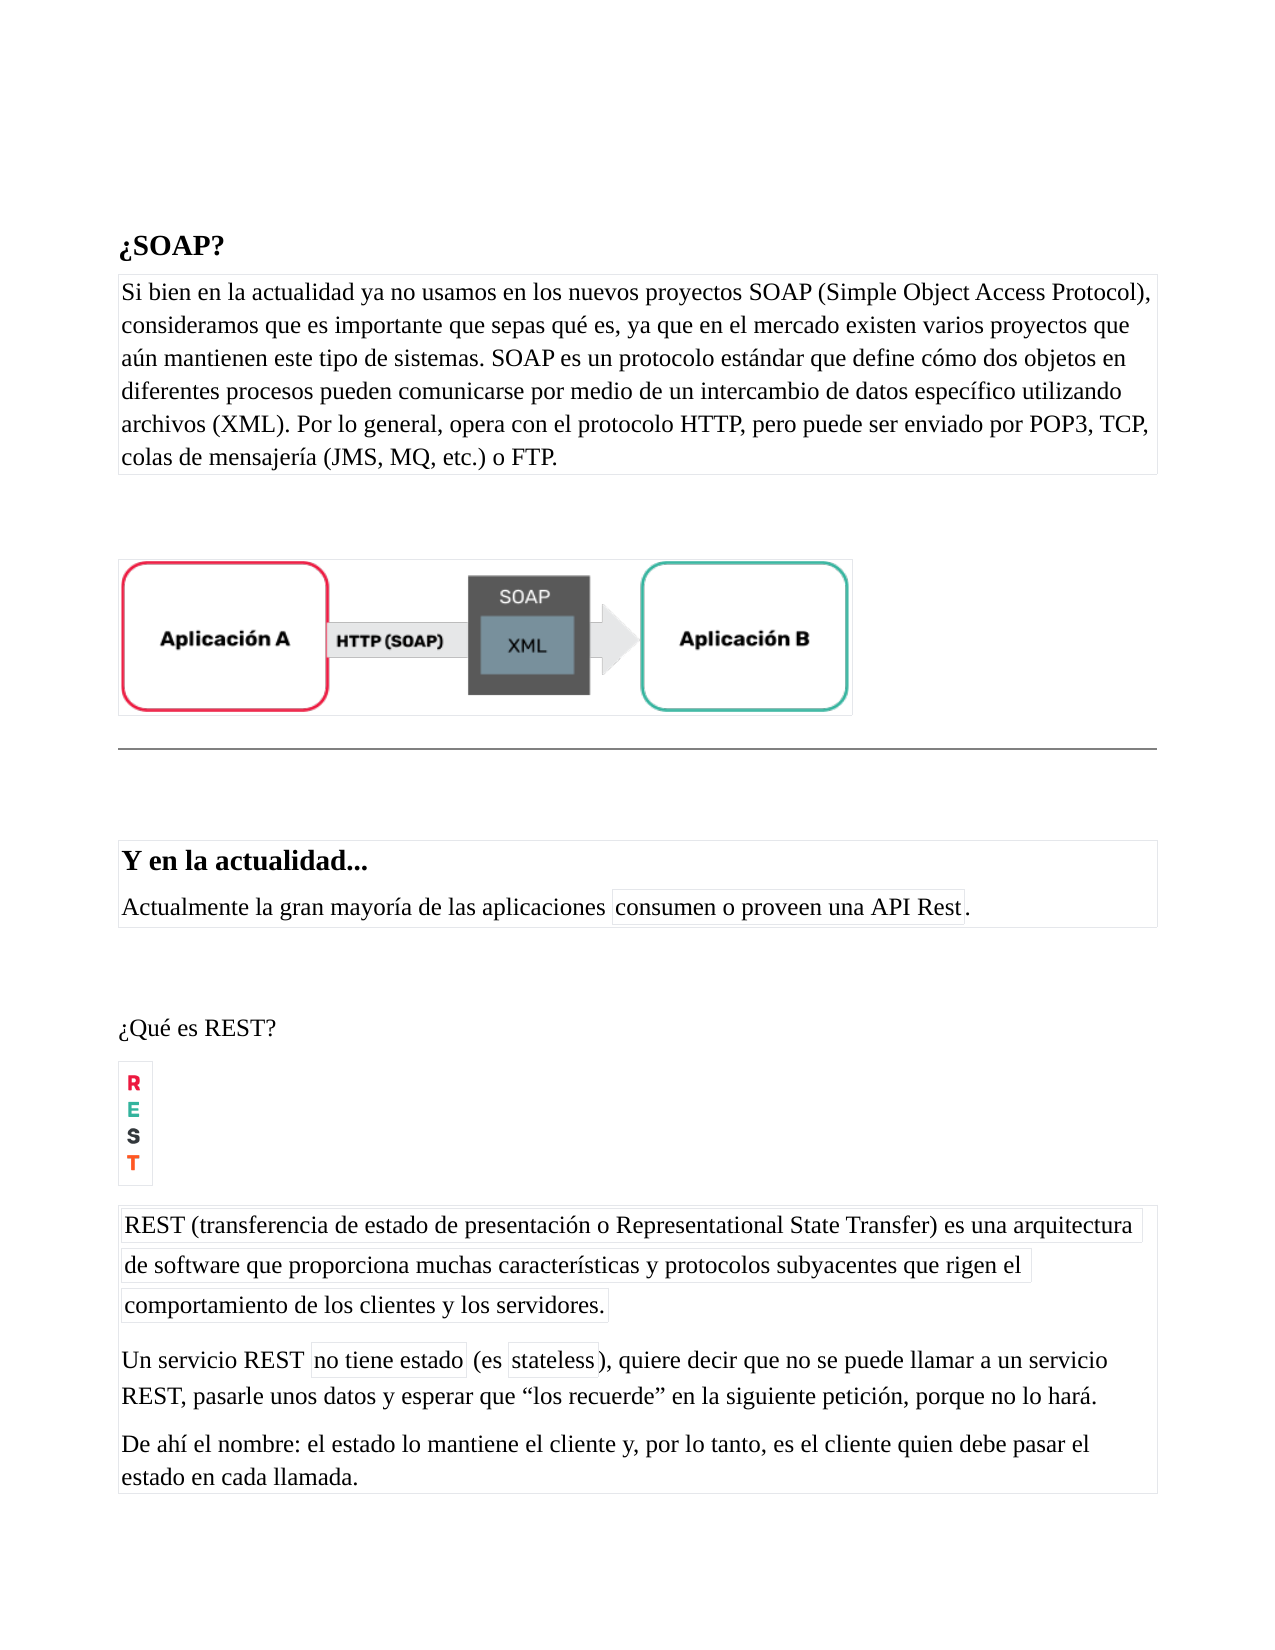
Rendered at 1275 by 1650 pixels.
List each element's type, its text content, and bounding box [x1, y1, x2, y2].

text Un servicio REST no tiene estado (es stateless), quiere decir que no se puede llamar a un servicio REST, pasarle unos datos y esperar que “los recuerde” en la siguiente petición, porque no lo hará. [119, 1339, 1157, 1410]
picture [121, 561, 849, 712]
text ¿Qué es REST? [118, 947, 1157, 1042]
subtitle ¿SOAP? [118, 228, 1157, 261]
text Si bien en la actualidad ya no usamos en los nuevos proyectos SOAP (Simple Object Access Protocol), consideramos que es importante que sepas qué es, ya que en el mercado existen varios proyectos que aún mantienen este tipo de sistemas. SOAP es un protocolo estándar que define cómo dos objetos en diferentes procesos pueden comunicarse por medio de un intercambio de datos específico utilizando archivos (XML). Por lo general, opera con el protocolo HTTP, pero puede ser enviado por POP3, TCP, colas de mensajería (JMS, MQ, etc.) o FTP. [119, 275, 1157, 474]
text REST (transferencia de estado de presentación o Representational State Transfer) es una arquitectura de software que proporciona muchas características y protocolos subyacentes que rigen el comportamiento de los clientes y los servidores. [119, 1206, 1157, 1322]
text Actualmente la gran mayoría de las aplicaciones consumen o proveen una API Rest. [119, 886, 1157, 927]
picture [121, 1063, 149, 1183]
text De ahí el nombre: el estado lo mantiene el cliente y, por lo tanto, es el cliente quien debe pasar el estado en cada llamada. [119, 1426, 1157, 1493]
subtitle Y en la actualidad... [119, 841, 1157, 877]
